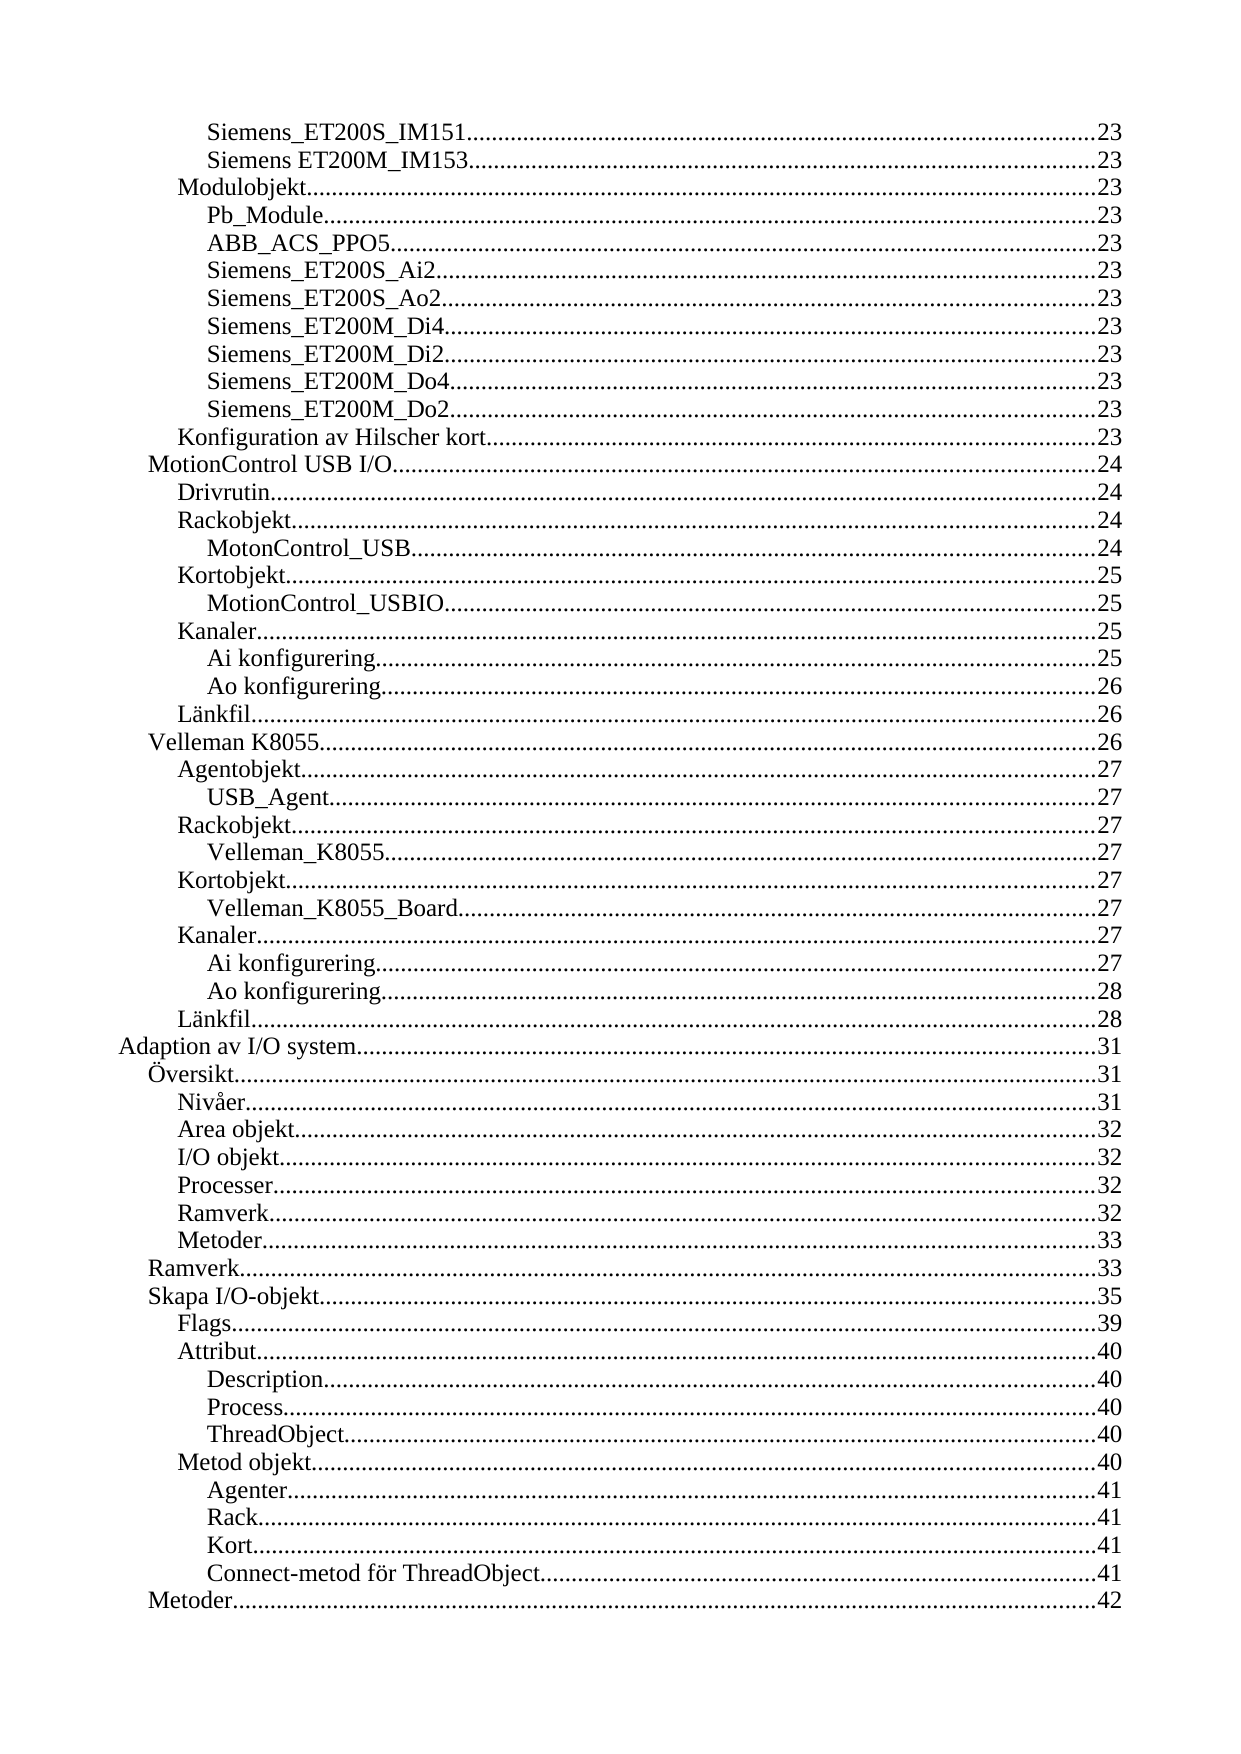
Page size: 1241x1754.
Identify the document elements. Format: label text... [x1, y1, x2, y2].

text Rack 41 [207, 1503, 1122, 1531]
text Agentobjekt 27 [177, 755, 1122, 783]
text Siemens_ET200M_Do2 23 [207, 395, 1122, 423]
text Connect-metod för ThreadObject 41 [207, 1559, 1122, 1587]
text USB_Agent 27 [207, 783, 1122, 811]
text Ramverk 33 [148, 1254, 1122, 1282]
text Översikt 31 [148, 1060, 1122, 1088]
text Ai konfigurering 25 [207, 644, 1122, 672]
text Siemens_ET200M_Di4 23 [207, 312, 1122, 340]
text Siemens_ET200S_Ao2 23 [207, 284, 1122, 312]
text Kort 41 [207, 1531, 1122, 1559]
text I/O objekt 32 [177, 1143, 1122, 1171]
text Ao konfigurering 28 [207, 977, 1122, 1005]
text Agenter 41 [207, 1476, 1122, 1503]
text Process 40 [207, 1393, 1122, 1420]
text Attribut 40 [177, 1337, 1122, 1365]
text Pb_Module 23 [207, 201, 1122, 229]
text Kanaler 27 [177, 922, 1122, 949]
text Metod objekt 40 [177, 1448, 1122, 1476]
text Ramverk 32 [177, 1199, 1122, 1226]
text MotionControl USB I/O 24 [148, 451, 1122, 478]
text Velleman_K8055_Board 27 [207, 894, 1122, 922]
text Siemens ET200M_IM153 23 [207, 146, 1122, 173]
text Processer 32 [177, 1171, 1122, 1199]
text Rackobjekt 27 [177, 811, 1122, 838]
text ABB_ACS_PPO5 23 [207, 229, 1122, 257]
text Kortobjekt 25 [177, 561, 1122, 589]
text ThreadObject 40 [207, 1420, 1122, 1448]
text Ai konfigurering 27 [207, 949, 1122, 977]
text Länkfil 28 [177, 1005, 1122, 1032]
text Rackobjekt 24 [177, 506, 1122, 534]
text Länkfil 26 [177, 700, 1122, 728]
text Ao konfigurering 26 [207, 672, 1122, 700]
text Konfiguration av Hilscher kort 23 [177, 423, 1122, 451]
text Siemens_ET200M_Do4 23 [207, 367, 1122, 395]
text Metoder 42 [148, 1587, 1122, 1614]
text Metoder 33 [177, 1226, 1122, 1254]
text Velleman_K8055 27 [207, 838, 1122, 866]
text MotionControl_USBIO 25 [207, 589, 1122, 617]
text Drivrutin 24 [177, 478, 1122, 506]
text Siemens_ET200S_IM151 23 [207, 118, 1122, 146]
text Siemens_ET200S_Ai2 23 [207, 257, 1122, 284]
text Description 40 [207, 1365, 1122, 1393]
text Siemens_ET200M_Di2 23 [207, 340, 1122, 367]
text Flags 39 [177, 1309, 1122, 1337]
text Nivåer 31 [177, 1088, 1122, 1116]
text Velleman K8055 26 [148, 728, 1122, 755]
text Kanaler 25 [177, 617, 1122, 644]
text Adaption av I/O system 31 [118, 1032, 1122, 1060]
text MotonControl_USB 24 [207, 534, 1122, 561]
text Skapa I/O-objekt 35 [148, 1282, 1122, 1309]
text Modulobjekt 23 [177, 173, 1122, 201]
text Kortobjekt 27 [177, 866, 1122, 894]
text Area objekt 32 [177, 1116, 1122, 1143]
